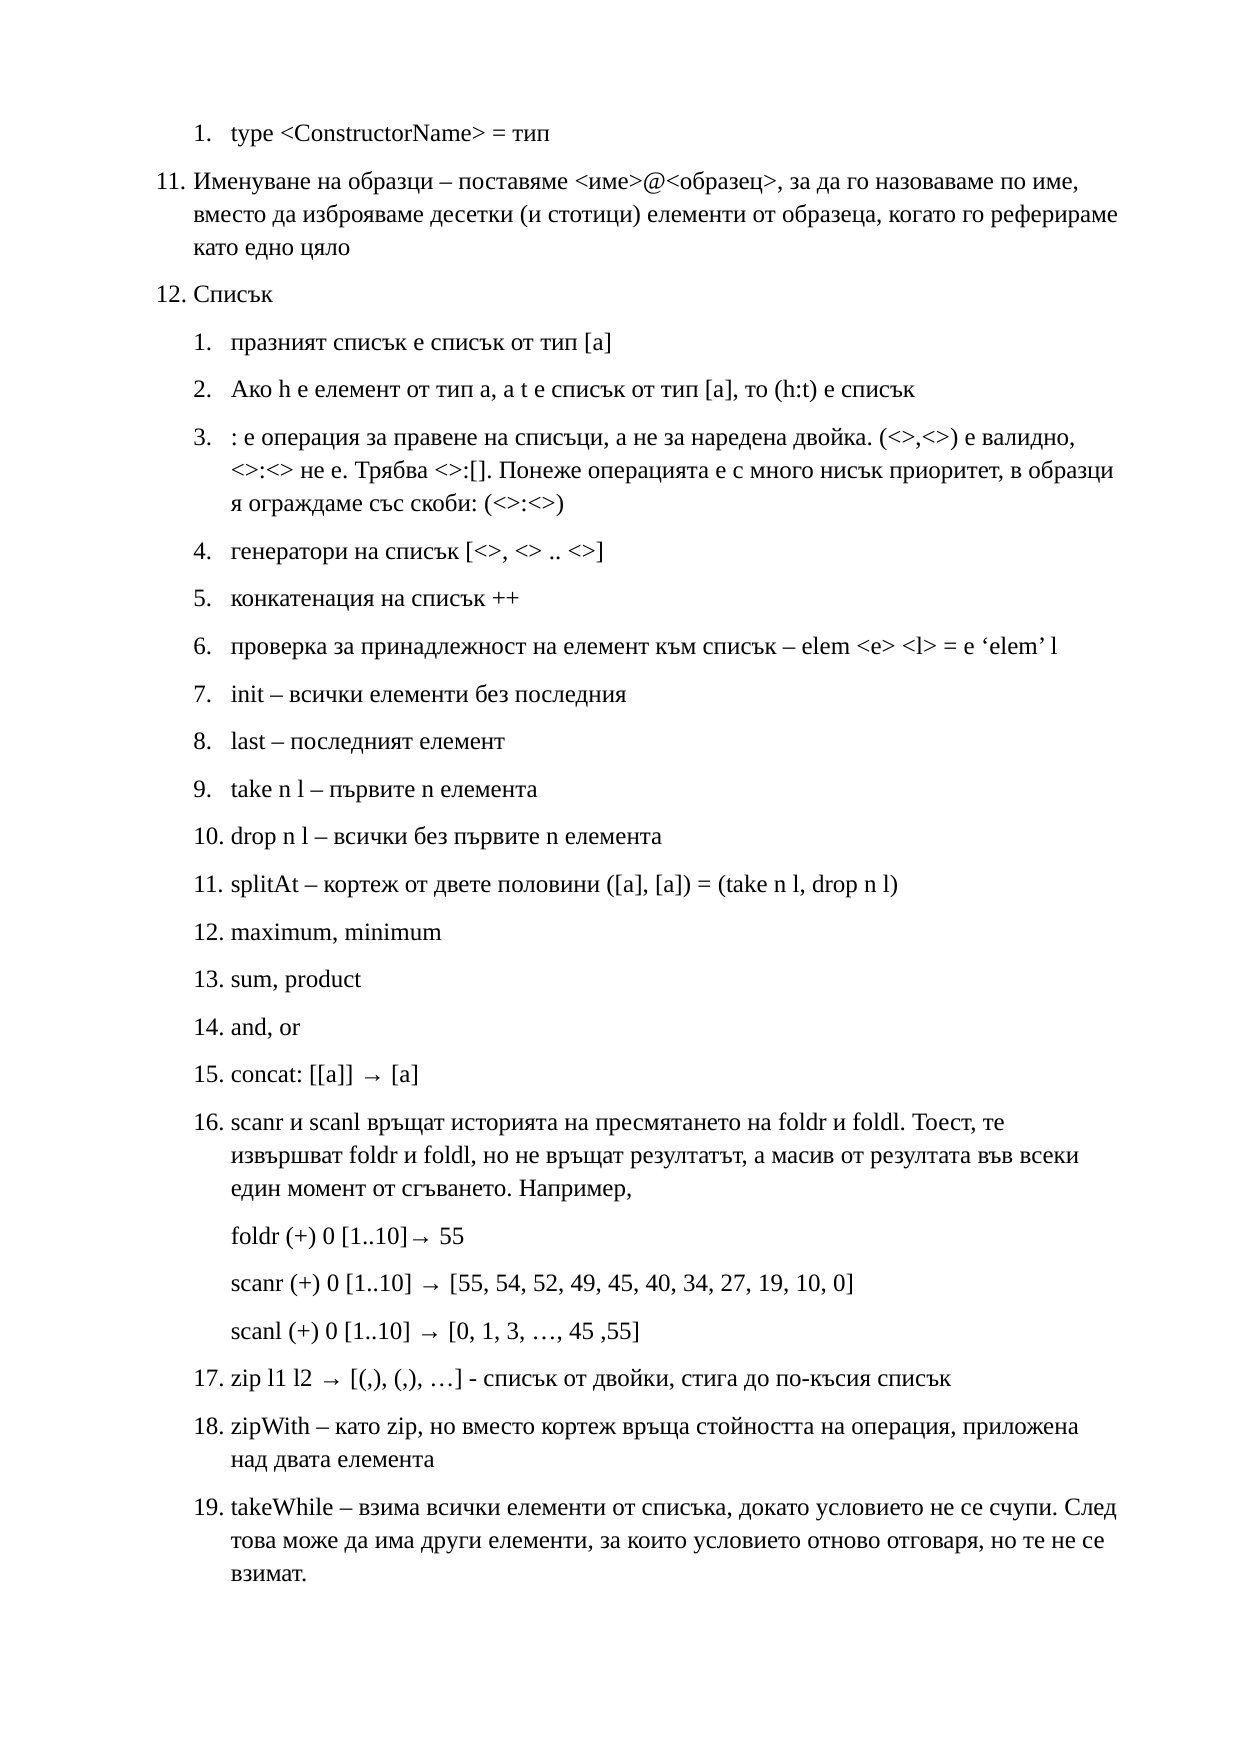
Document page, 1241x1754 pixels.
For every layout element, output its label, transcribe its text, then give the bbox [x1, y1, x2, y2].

list concat: [[a]] → [a] [193, 1059, 1122, 1088]
list Списък [156, 279, 1122, 308]
list takeWhile – взима всички елементи от списъка, докато условието не се счупи. След това може да има други елементи, за които условието отново отговаря, но те не се взимат. [193, 1492, 1122, 1587]
list проверка за принадлежност на елемент към списък – elem <e> <l> = e ‘elem’ l [193, 631, 1122, 660]
list : е операция за правене на списъци, а не за наредена двойка. (<>,<>) е валидно, <>:<> не е. Трябва <>:[]. Понеже операцията е с много нисък приоритет, в образци я ограждаме със скоби: (<>:<>) [193, 422, 1122, 517]
list last – последният елемент [193, 726, 1122, 755]
list splitAt – кортеж от двете половини ([a], [a]) = (take n l, drop n l) [193, 869, 1122, 898]
list zip l1 l2 → [(,), (,), …] - списък от двойки, стига до по-късия списък [193, 1363, 1122, 1392]
list scanr и scanl връщат историята на пресмятането на foldr и foldl. Тоест, те извършват foldr и foldl, но не връщат резултатът, а масив от резултата във всеки един момент от сгъването. Например, [193, 1107, 1122, 1202]
list sum, product [193, 964, 1122, 993]
list foldr (+) 0 [1..10]→ 55 [193, 1221, 1122, 1249]
list zipWith – като zip, но вместо кортеж връща стойността на операция, приложена над двата елемента [193, 1411, 1122, 1473]
list drop n l – всички без първите n елемента [193, 821, 1122, 850]
list scanl (+) 0 [1..10] → [0, 1, 3, …, 45 ,55] [193, 1316, 1122, 1345]
list take n l – първите n елемента [193, 774, 1122, 803]
list Именуване на образци – поставяме <име>@<образец>, за да го назоваваме по име, вместо да изброяваме десетки (и стотици) елементи от образеца, когато го реферираме като едно цяло [156, 166, 1122, 261]
list type <ConstructorName> = тип [193, 118, 1122, 147]
list генератори на списък [<>, <> .. <>] [193, 536, 1122, 564]
list Ако h е елемент от тип а, a t е списък от тип [a], то (h:t) е списък [193, 374, 1122, 403]
list and, or [193, 1012, 1122, 1041]
list init – всички елементи без последния [193, 679, 1122, 707]
list maximum, minimum [193, 917, 1122, 945]
list празният списък е списък от тип [a] [193, 327, 1122, 356]
list scanr (+) 0 [1..10] → [55, 54, 52, 49, 45, 40, 34, 27, 19, 10, 0] [193, 1268, 1122, 1297]
list конкатенация на списък ++ [193, 583, 1122, 612]
